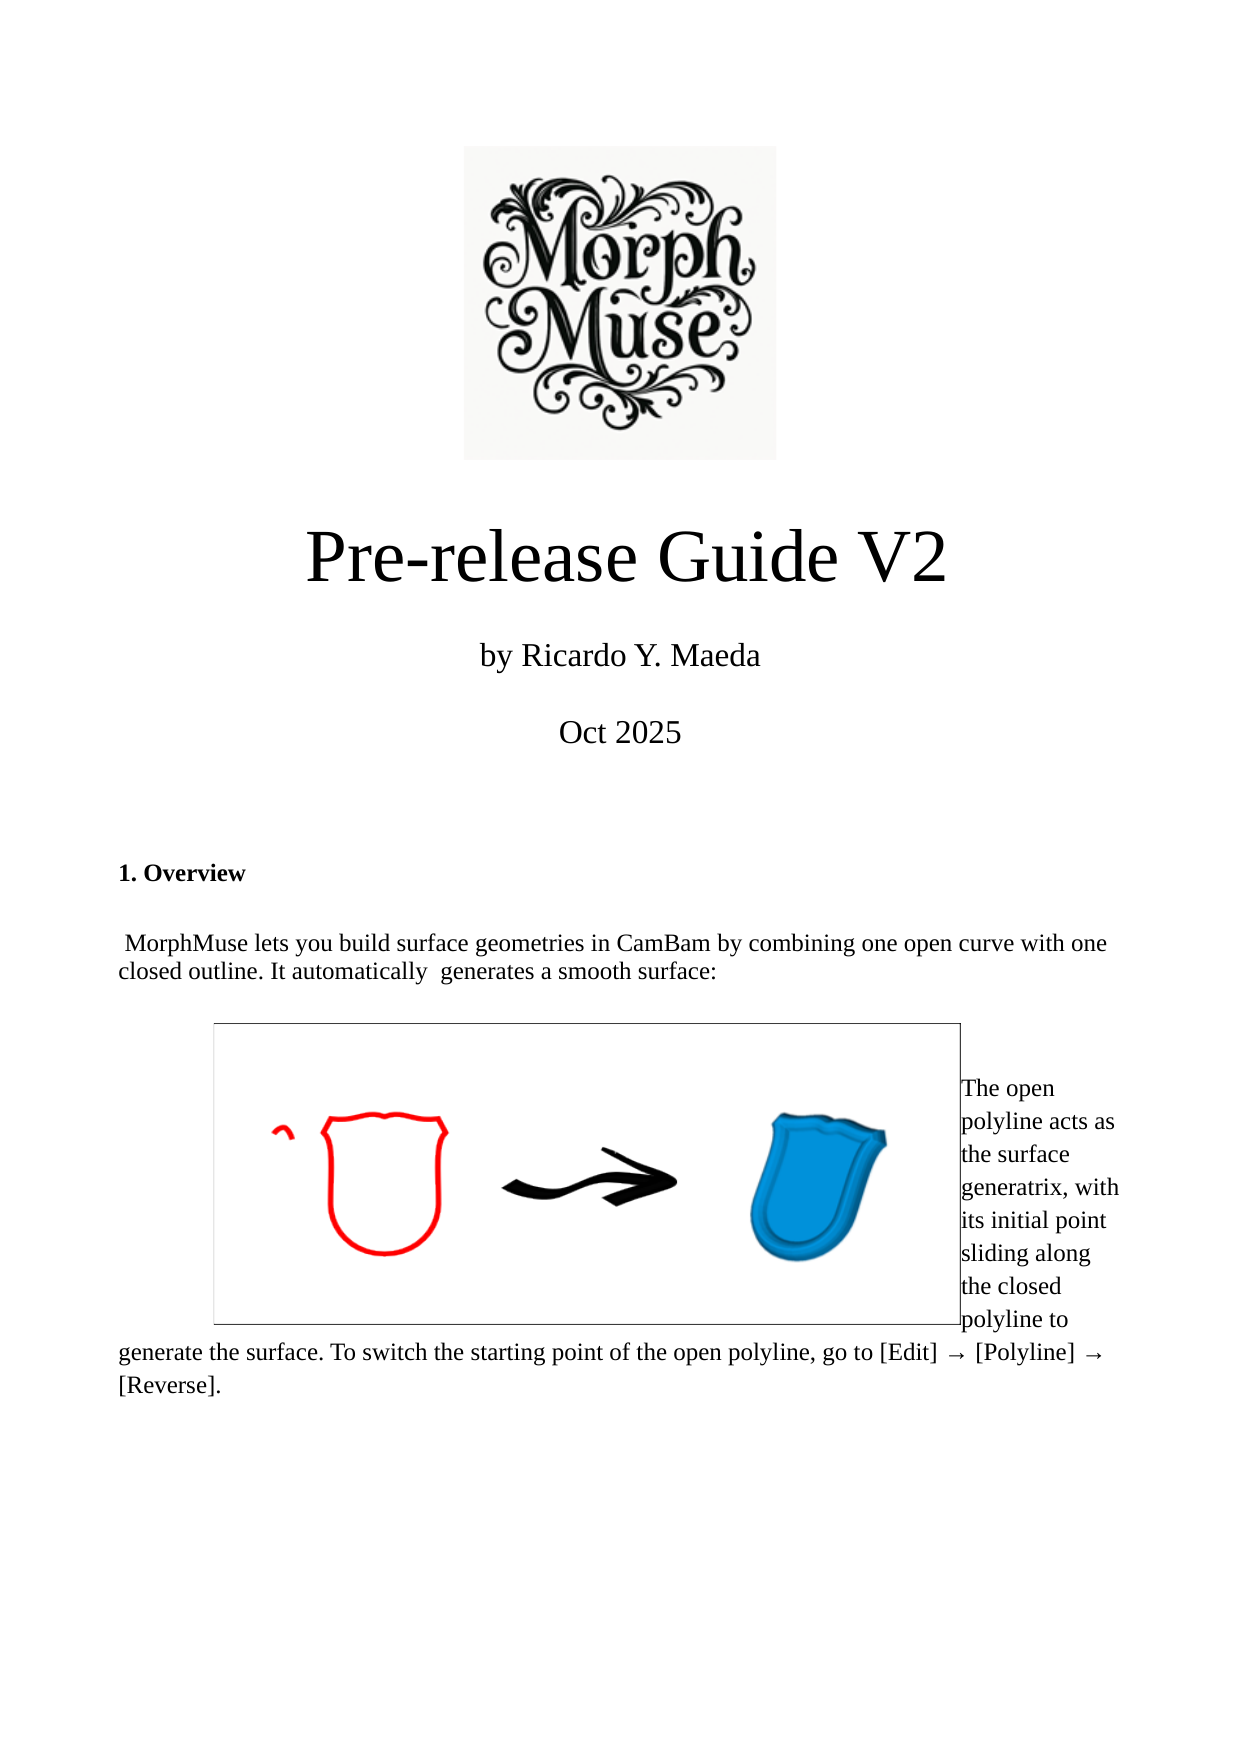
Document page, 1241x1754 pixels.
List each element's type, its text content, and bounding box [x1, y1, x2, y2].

text Pre-release Guide V2 [118, 511, 1122, 597]
text MorphMuse lets you build surface geometries in CamBam by combining one open curve with one closed outline. It automatically generates a smooth surface: [118, 899, 1122, 985]
text by Ricardo Y. Maeda [118, 636, 1122, 674]
text The open polyline acts as the surface generatrix, with its initial point sliding along the closed polyline to generate the surface. To switch the starting point of the open polyline, go to [Edit] → [Polyline] → [Reverse]. [118, 1073, 1122, 1399]
subtitle 1. Overview [118, 858, 1122, 886]
text Oct 2025 [118, 712, 1122, 751]
picture [213, 1023, 961, 1325]
picture [463, 146, 777, 460]
